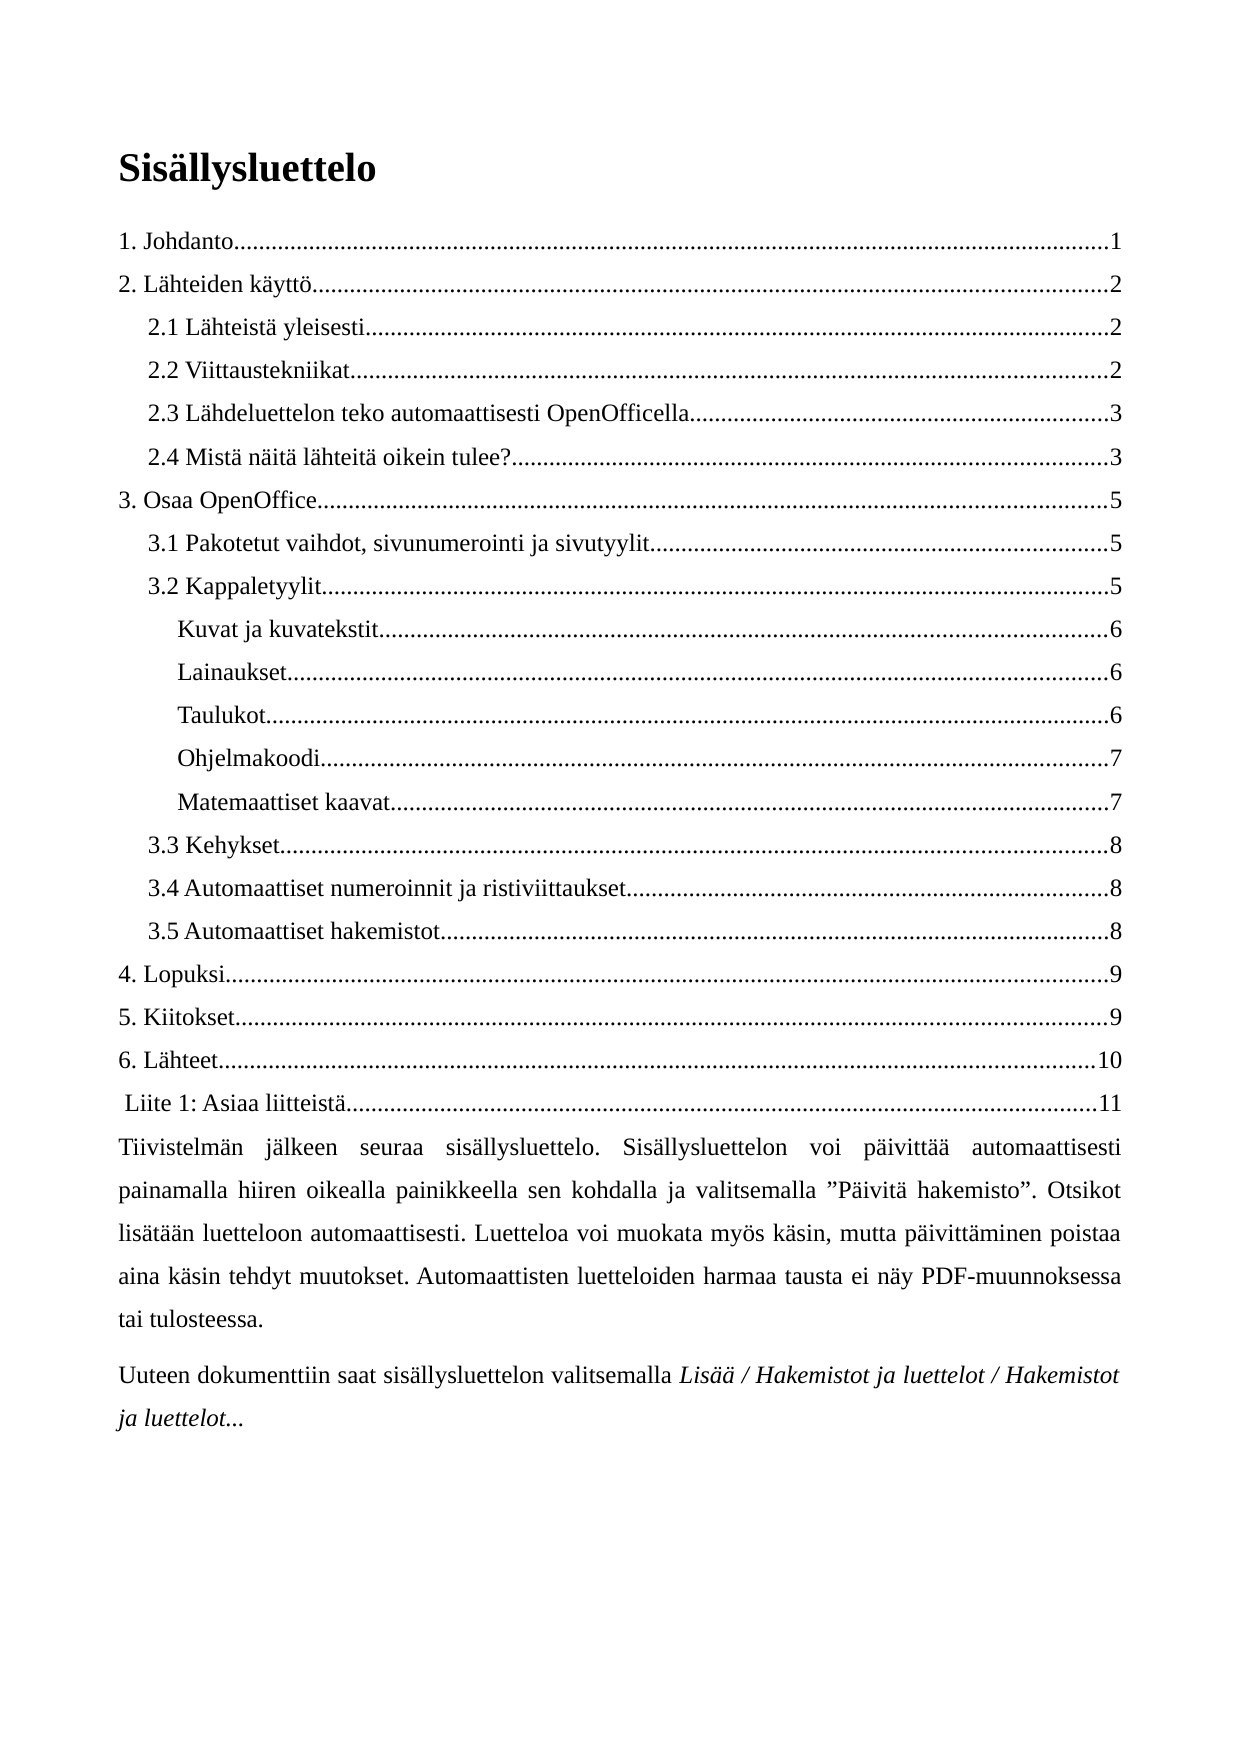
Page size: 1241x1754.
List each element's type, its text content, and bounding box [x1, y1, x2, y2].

text Ohjelmakoodi 7 [177, 743, 1122, 772]
text 1. Johdanto 1 [118, 226, 1122, 255]
text 2.4 Mistä näitä lähteitä oikein tulee? 3 [148, 442, 1122, 470]
text 3.2 Kappaletyylit 5 [148, 571, 1122, 600]
text 3.5 Automaattiset hakemistot 8 [148, 916, 1122, 945]
text 2. Lähteiden käyttö 2 [118, 269, 1122, 298]
text Matemaattiset kaavat 7 [177, 787, 1122, 815]
text 3.1 Pakotetut vaihdot, sivunumerointi ja sivutyylit 5 [148, 528, 1122, 557]
text 3.4 Automaattiset numeroinnit ja ristiviittaukset 8 [148, 873, 1122, 902]
text 2.1 Lähteistä yleisesti 2 [148, 312, 1122, 341]
text 2.3 Lähdeluettelon teko automaattisesti OpenOfficella 3 [148, 398, 1122, 427]
text Tiivistelmän jälkeen seuraa sisällysluettelo. Sisällysluettelon voi päivittää automaattisesti painamalla hiiren oikealla painikkeella sen kohdalla ja valitsemalla ”Päivitä hakemisto”. Otsikot lisätään luetteloon automaattisesti. Luetteloa voi muokata myös käsin, mutta päivittäminen poistaa aina käsin tehdyt muutokset. Automaattisten luetteloiden harmaa tausta ei näy PDF-muunnoksessa tai tulosteessa. [118, 1132, 1122, 1333]
text 2.2 Viittaustekniikat 2 [148, 355, 1122, 384]
text Uuteen dokumenttiin saat sisällysluettelon valitsemalla Lisää / Hakemistot ja luettelot / Hakemistot ja luettelot... [118, 1360, 1122, 1432]
text 6. Lähteet 10 [118, 1045, 1122, 1074]
text 4. Lopuksi 9 [118, 959, 1122, 988]
text 3.3 Kehykset 8 [148, 830, 1122, 858]
text 5. Kiitokset 9 [118, 1002, 1122, 1031]
text Liite 1: Asiaa liitteistä 11 [118, 1088, 1122, 1117]
text 3. Osaa OpenOffice 5 [118, 485, 1122, 513]
text Taulukot 6 [177, 700, 1122, 729]
text Lainaukset 6 [177, 657, 1122, 686]
text Kuvat ja kuvatekstit 6 [177, 614, 1122, 643]
list Sisällysluettelo [118, 143, 1122, 190]
